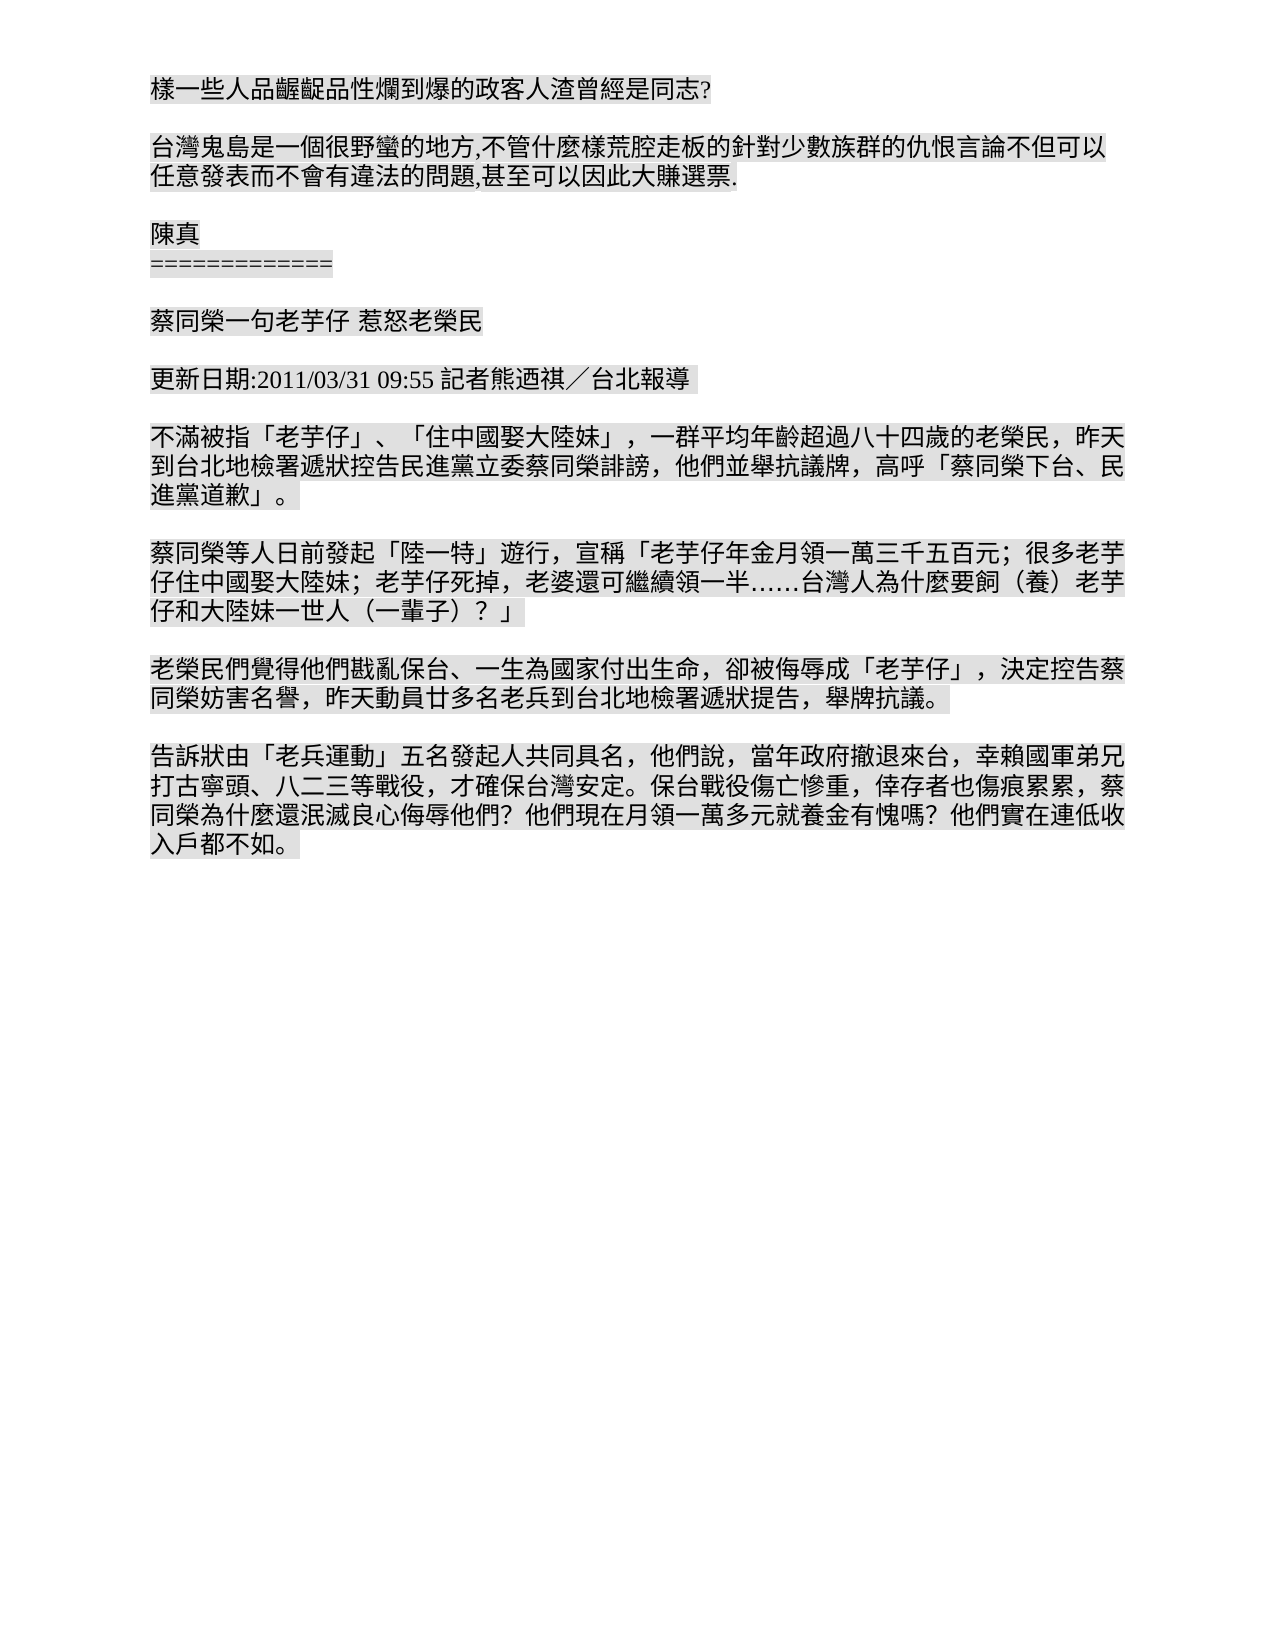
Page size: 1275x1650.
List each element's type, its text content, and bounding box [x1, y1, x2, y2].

text 樣一些人品齷齪品性爛到爆的政客人渣曾經是同志? 台灣鬼島是一個很野蠻的地方,不管什麼樣荒腔走板的針對少數族群的仇恨言論不但可以任意發表而不會有違法的問題,甚至可以因此大賺選票. 陳真 ============= 蔡同榮一句老芋仔 惹怒老榮民 更新日期:2011/03/31 09:55 記者熊迺祺／台北報導 不滿被指「老芋仔」、「住中國娶大陸妹」，一群平均年齡超過八十四歲的老榮民，昨天到台北地檢署遞狀控告民進黨立委蔡同榮誹謗，他們並舉抗議牌，高呼「蔡同榮下台、民進黨道歉」。 蔡同榮等人日前發起「陸一特」遊行，宣稱「老芋仔年金月領一萬三千五百元；很多老芋仔住中國娶大陸妹；老芋仔死掉，老婆還可繼續領一半……台灣人為什麼要飼（養）老芋仔和大陸妹一世人（一輩子）？」 老榮民們覺得他們戡亂保台、一生為國家付出生命，卻被侮辱成「老芋仔」，決定控告蔡同榮妨害名譽，昨天動員廿多名老兵到台北地檢署遞狀提告，舉牌抗議。 告訴狀由「老兵運動」五名發起人共同具名，他們說，當年政府撤退來台，幸賴國軍弟兄打古寧頭、八二三等戰役，才確保台灣安定。保台戰役傷亡慘重，倖存者也傷痕累累，蔡同榮為什麼還泯滅良心侮辱他們？他們現在月領一萬多元就養金有愧嗎？他們實在連低收入戶都不如。 [150, 75, 1125, 859]
